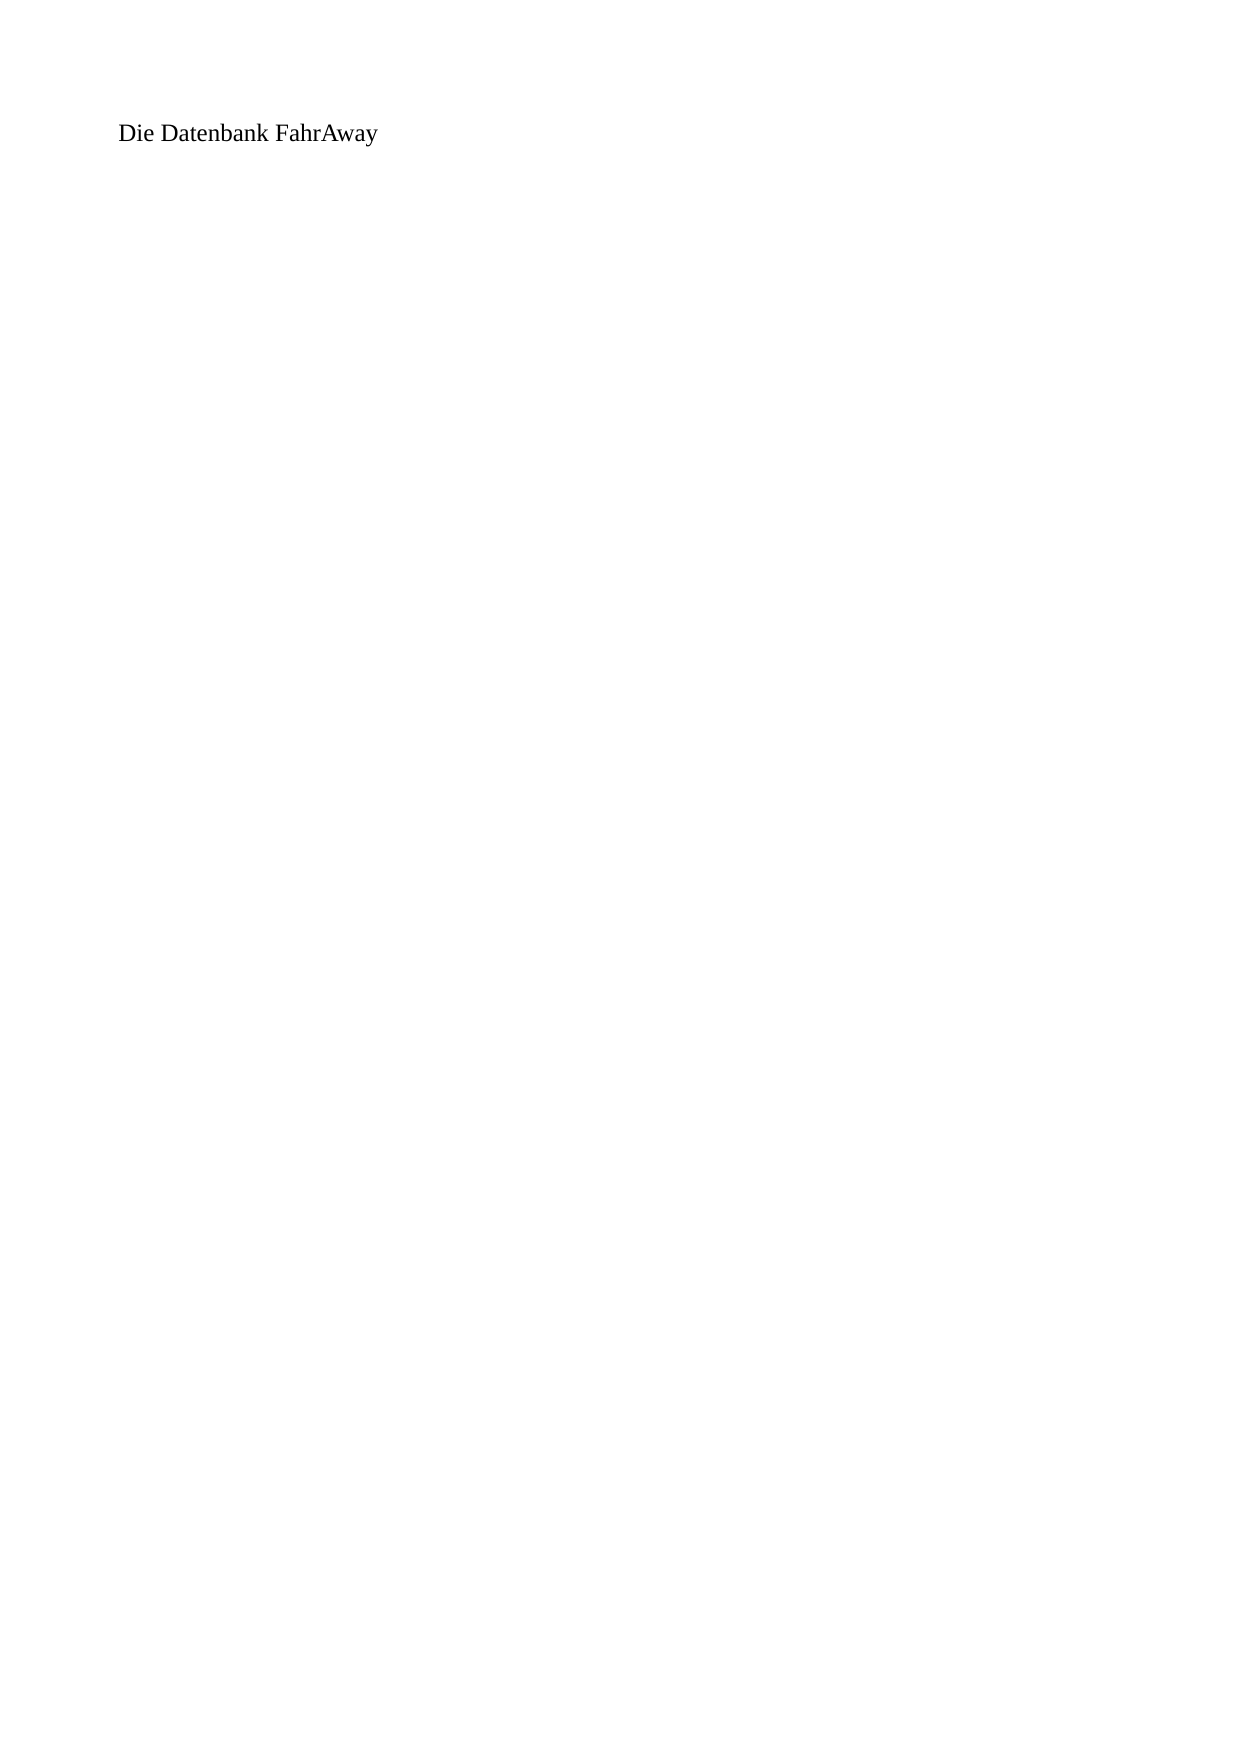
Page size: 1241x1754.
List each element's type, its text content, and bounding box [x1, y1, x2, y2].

text Die Datenbank FahrAway [118, 118, 1122, 147]
